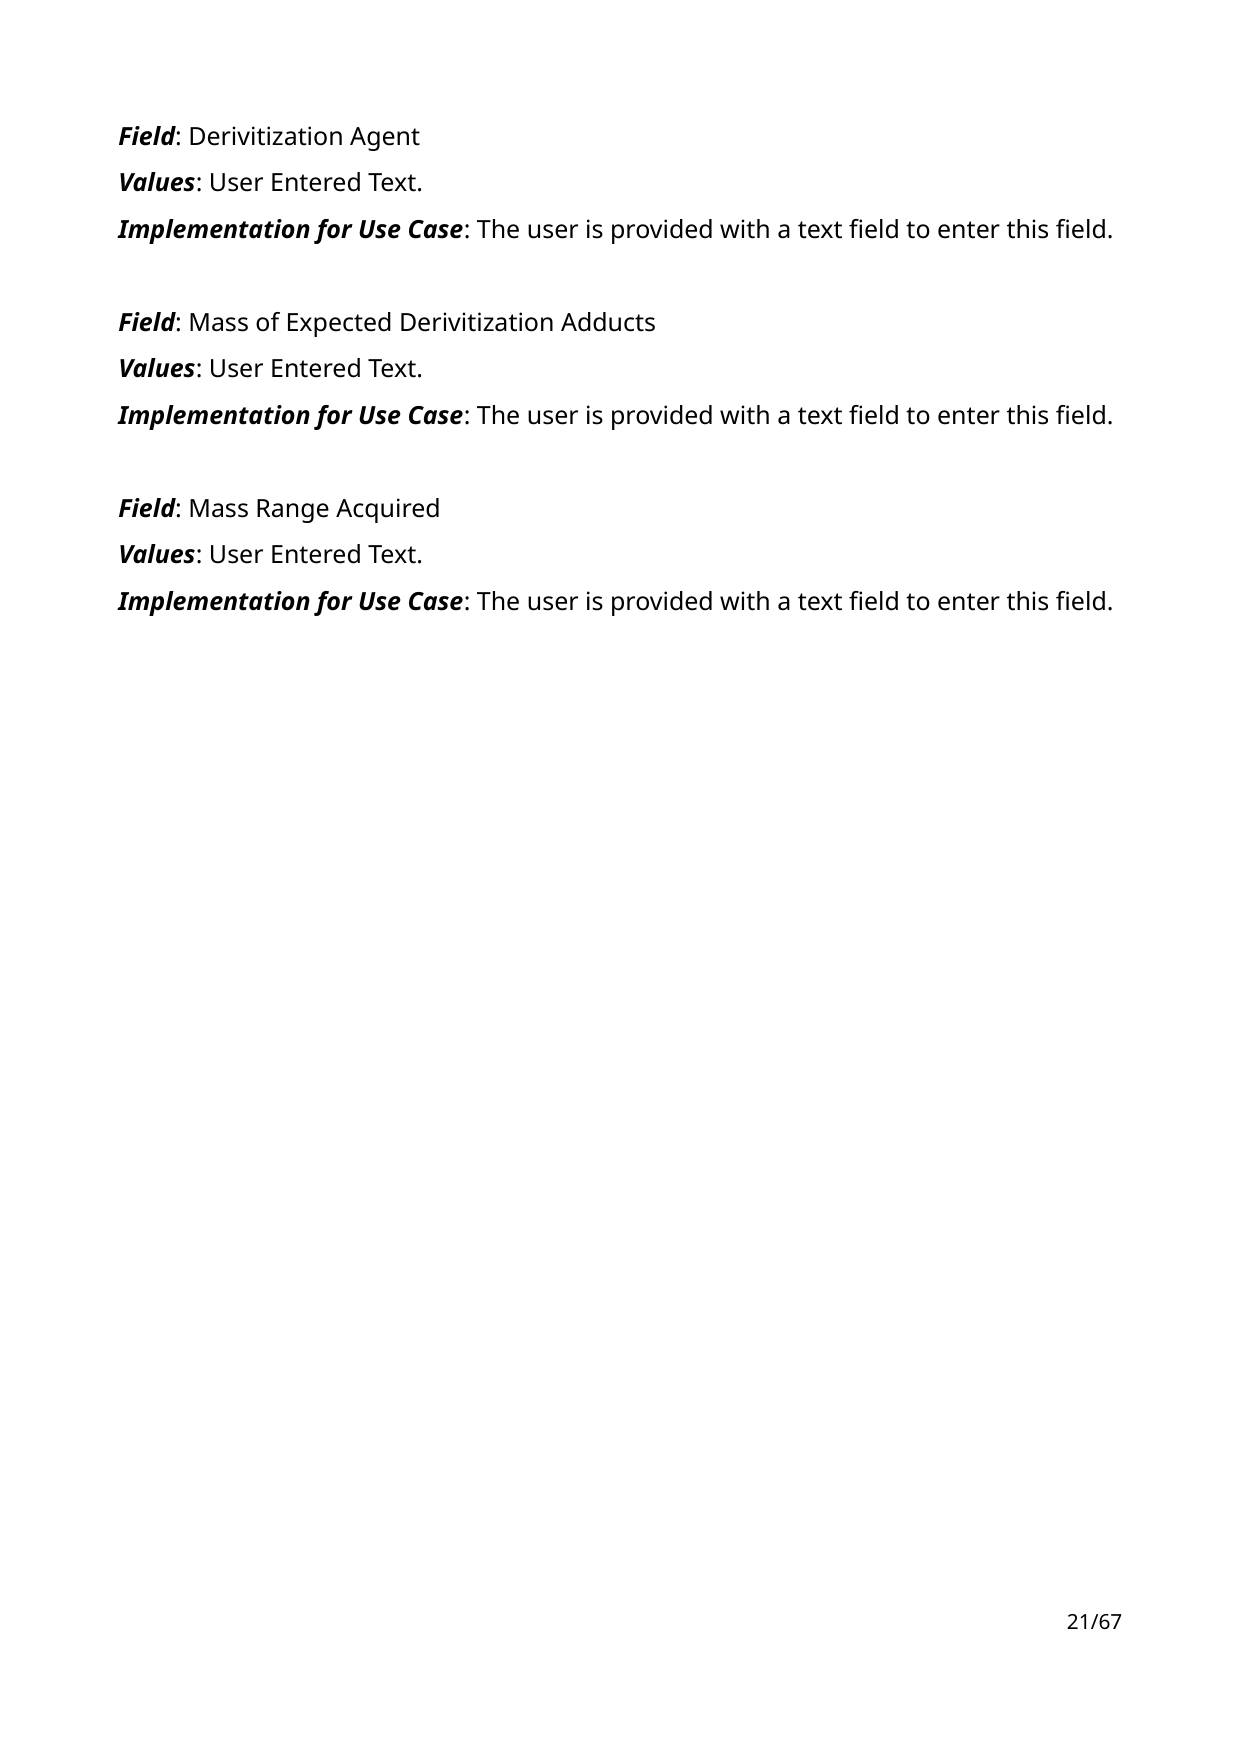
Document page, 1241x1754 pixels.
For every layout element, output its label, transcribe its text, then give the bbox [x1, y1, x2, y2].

text Values: User Entered Text. [118, 165, 1122, 199]
text Field: Derivitization Agent [118, 118, 1122, 152]
text Field: Mass of Expected Derivitization Adducts [118, 304, 1122, 338]
text Field: Mass Range Acquired [118, 491, 1122, 525]
text Implementation for Use Case: The user is provided with a text field to enter this field. [118, 584, 1122, 618]
text Implementation for Use Case: The user is provided with a text field to enter this field. [118, 397, 1122, 432]
text Implementation for Use Case: The user is provided with a text field to enter this field. [118, 211, 1122, 245]
text Values: User Entered Text. [118, 351, 1122, 385]
text Values: User Entered Text. [118, 537, 1122, 571]
